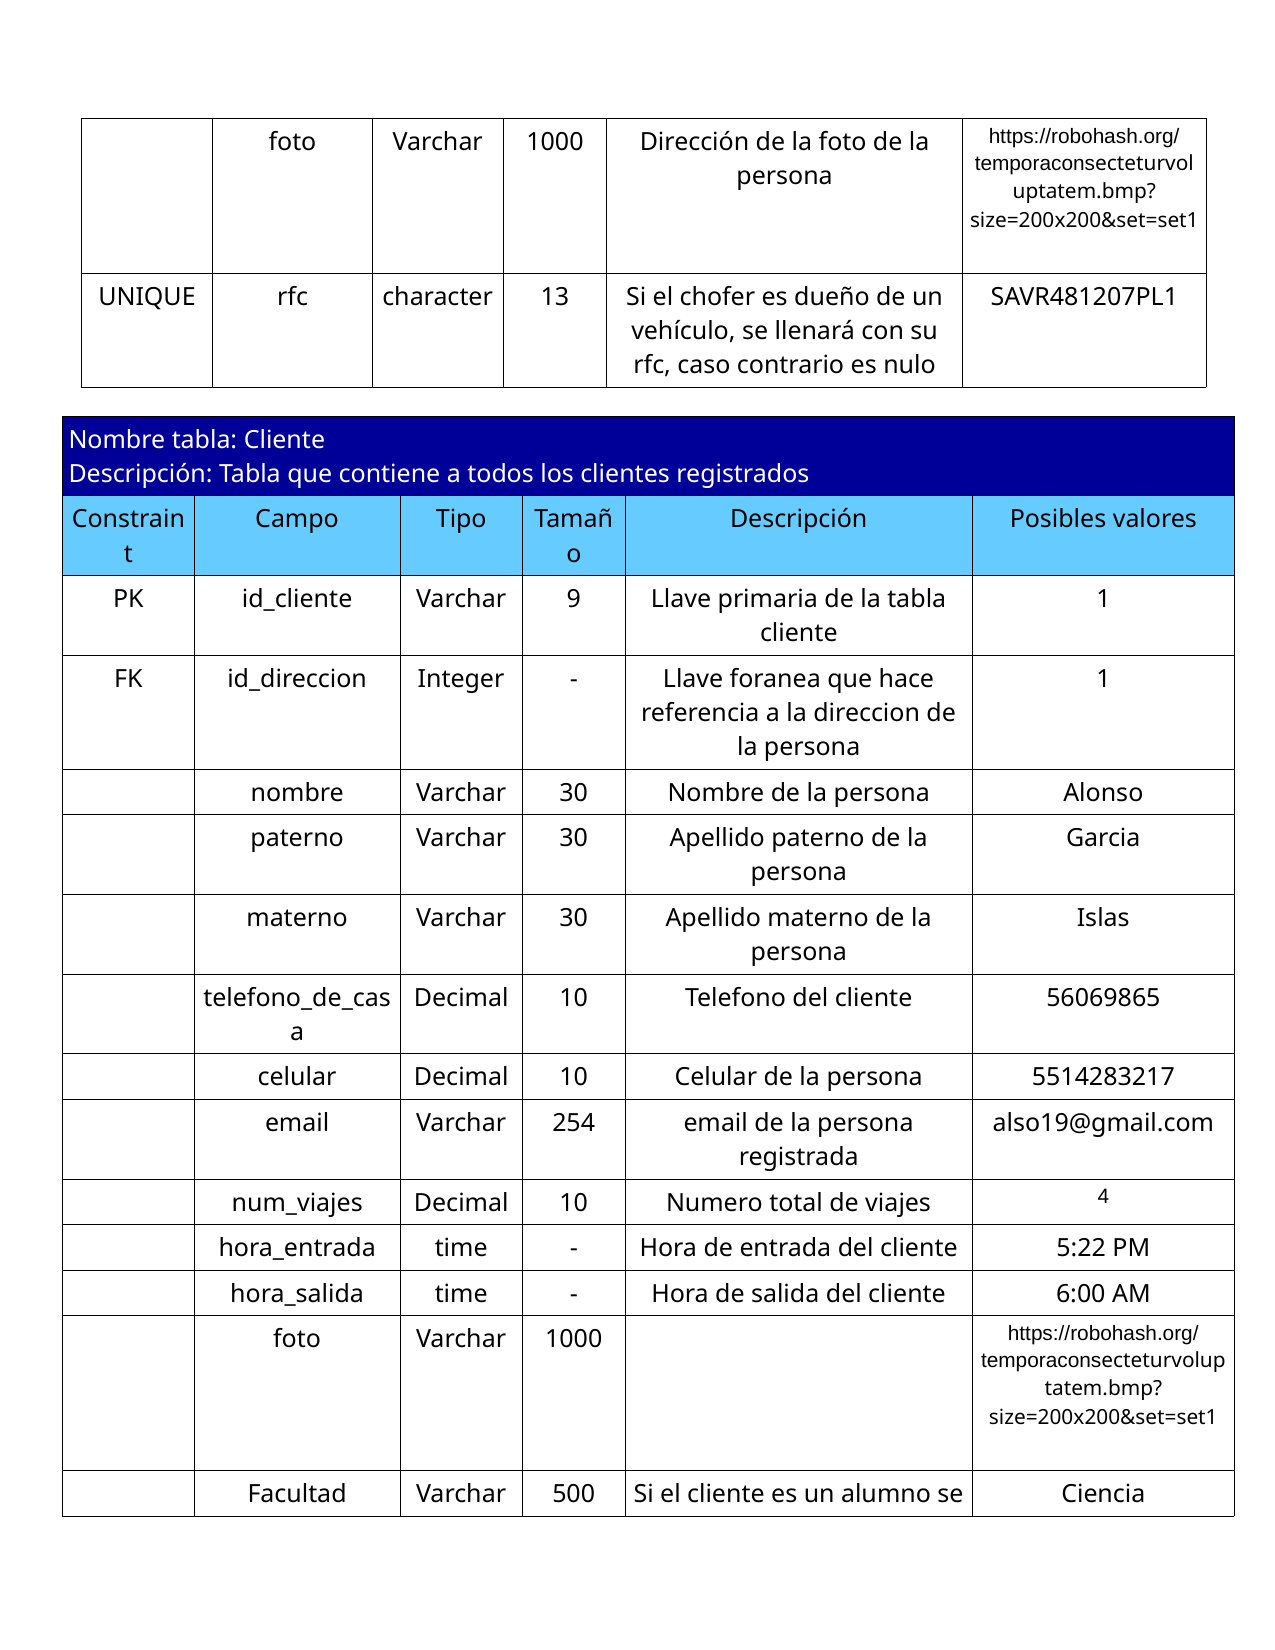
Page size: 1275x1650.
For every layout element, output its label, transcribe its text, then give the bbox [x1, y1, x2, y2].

table_cell https://robohash.org/temporaconsecteturvoluptatem.bmp?size=200x200&set=set1 [963, 119, 1206, 273]
table_cell 5514283217 [973, 1054, 1234, 1099]
table_cell 4 [973, 1180, 1234, 1224]
table_cell paterno [195, 815, 400, 894]
table_cell Apellido materno de la persona [626, 895, 972, 973]
table_cell [82, 119, 212, 273]
table_cell 1000 [504, 119, 606, 273]
table_cell [63, 1054, 194, 1099]
table_cell 10 [523, 975, 625, 1053]
table_cell Numero total de viajes [626, 1180, 972, 1224]
table_cell 30 [523, 895, 625, 973]
table_cell Tamaño [523, 496, 625, 575]
table_cell - [523, 656, 625, 768]
table_cell SAVR481207PL1 [963, 274, 1206, 387]
table_cell [63, 815, 194, 894]
table_cell Descripción [626, 496, 972, 575]
table_cell Celular de la persona [626, 1054, 972, 1099]
table_cell hora_entrada [195, 1225, 400, 1270]
table_cell email [195, 1100, 400, 1178]
table_header Nombre tabla: Cliente Descripción: Tabla que contiene a todos los clientes registrados [63, 417, 1234, 495]
table_cell 9 [523, 576, 625, 655]
table_cell 254 [523, 1100, 625, 1178]
table_cell materno [195, 895, 400, 973]
table_cell Si el chofer es dueño de un vehículo, se llenará con su rfc, caso contrario es nulo [607, 274, 962, 387]
table_cell 56069865 [973, 975, 1234, 1053]
table_cell Decimal [401, 1180, 522, 1224]
table_cell 30 [523, 770, 625, 814]
table_cell Varchar [401, 1100, 522, 1178]
table_cell Campo [195, 496, 400, 575]
table_cell Apellido paterno de la persona [626, 815, 972, 894]
table_cell Hora de salida del cliente [626, 1271, 972, 1315]
table_cell Facultad [195, 1471, 400, 1516]
table_cell character [373, 274, 503, 387]
table_cell foto [213, 119, 372, 273]
table_cell Integer [401, 656, 522, 768]
table_cell Varchar [401, 576, 522, 655]
table_cell email de la persona registrada [626, 1100, 972, 1178]
table_cell Varchar [401, 770, 522, 814]
table_cell id_direccion [195, 656, 400, 768]
table_cell Varchar [401, 815, 522, 894]
table_cell 30 [523, 815, 625, 894]
table_cell Decimal [401, 1054, 522, 1099]
table_cell FK [63, 656, 194, 768]
table_cell hora_salida [195, 1271, 400, 1315]
table_cell 10 [523, 1180, 625, 1224]
table_cell - [523, 1225, 625, 1270]
table_cell celular [195, 1054, 400, 1099]
table_cell also19@gmail.com [973, 1100, 1234, 1178]
table_cell 13 [504, 274, 606, 387]
table_cell 1 [973, 576, 1234, 655]
table_cell 10 [523, 1054, 625, 1099]
table_cell 6:00 AM [973, 1271, 1234, 1315]
table_cell time [401, 1225, 522, 1270]
table_cell 500 [523, 1471, 625, 1516]
table_cell Hora de entrada del cliente [626, 1225, 972, 1270]
table_cell Tipo [401, 496, 522, 575]
table_cell Nombre de la persona [626, 770, 972, 814]
table_cell [63, 1271, 194, 1315]
table_cell 5:22 PM [973, 1225, 1234, 1270]
table_cell Posibles valores [973, 496, 1234, 575]
table_cell Varchar [401, 1316, 522, 1470]
table_cell Constraint [63, 496, 194, 575]
table_cell rfc [213, 274, 372, 387]
table_cell Varchar [373, 119, 503, 273]
table_cell 1000 [523, 1316, 625, 1470]
table_cell [63, 1180, 194, 1224]
table_cell [63, 770, 194, 814]
table_cell 1 [973, 656, 1234, 768]
table_cell Dirección de la foto de la persona [607, 119, 962, 273]
table_cell [63, 895, 194, 973]
table_cell Si el cliente es un alumno se [626, 1471, 972, 1516]
table_cell [63, 1471, 194, 1516]
table_cell [63, 975, 194, 1053]
table_cell [63, 1100, 194, 1178]
table_cell Garcia [973, 815, 1234, 894]
table_cell [63, 1316, 194, 1470]
table_cell foto [195, 1316, 400, 1470]
table_cell [626, 1316, 972, 1470]
table_cell num_viajes [195, 1180, 400, 1224]
table_cell Alonso [973, 770, 1234, 814]
table_cell Islas [973, 895, 1234, 973]
table_cell time [401, 1271, 522, 1315]
table_cell Decimal [401, 975, 522, 1053]
table_cell UNIQUE [82, 274, 212, 387]
table_cell PK [63, 576, 194, 655]
table_cell - [523, 1271, 625, 1315]
table_cell Llave primaria de la tabla cliente [626, 576, 972, 655]
table_cell [63, 1225, 194, 1270]
table_cell Telefono del cliente [626, 975, 972, 1053]
table_cell nombre [195, 770, 400, 814]
table_cell Ciencia [973, 1471, 1234, 1516]
table_cell Varchar [401, 895, 522, 973]
table_cell Varchar [401, 1471, 522, 1516]
table_cell id_cliente [195, 576, 400, 655]
table_cell Llave foranea que hace referencia a la direccion de la persona [626, 656, 972, 768]
table_cell telefono_de_casa [195, 975, 400, 1053]
table_cell https://robohash.org/temporaconsecteturvoluptatem.bmp?size=200x200&set=set1 [973, 1316, 1234, 1470]
